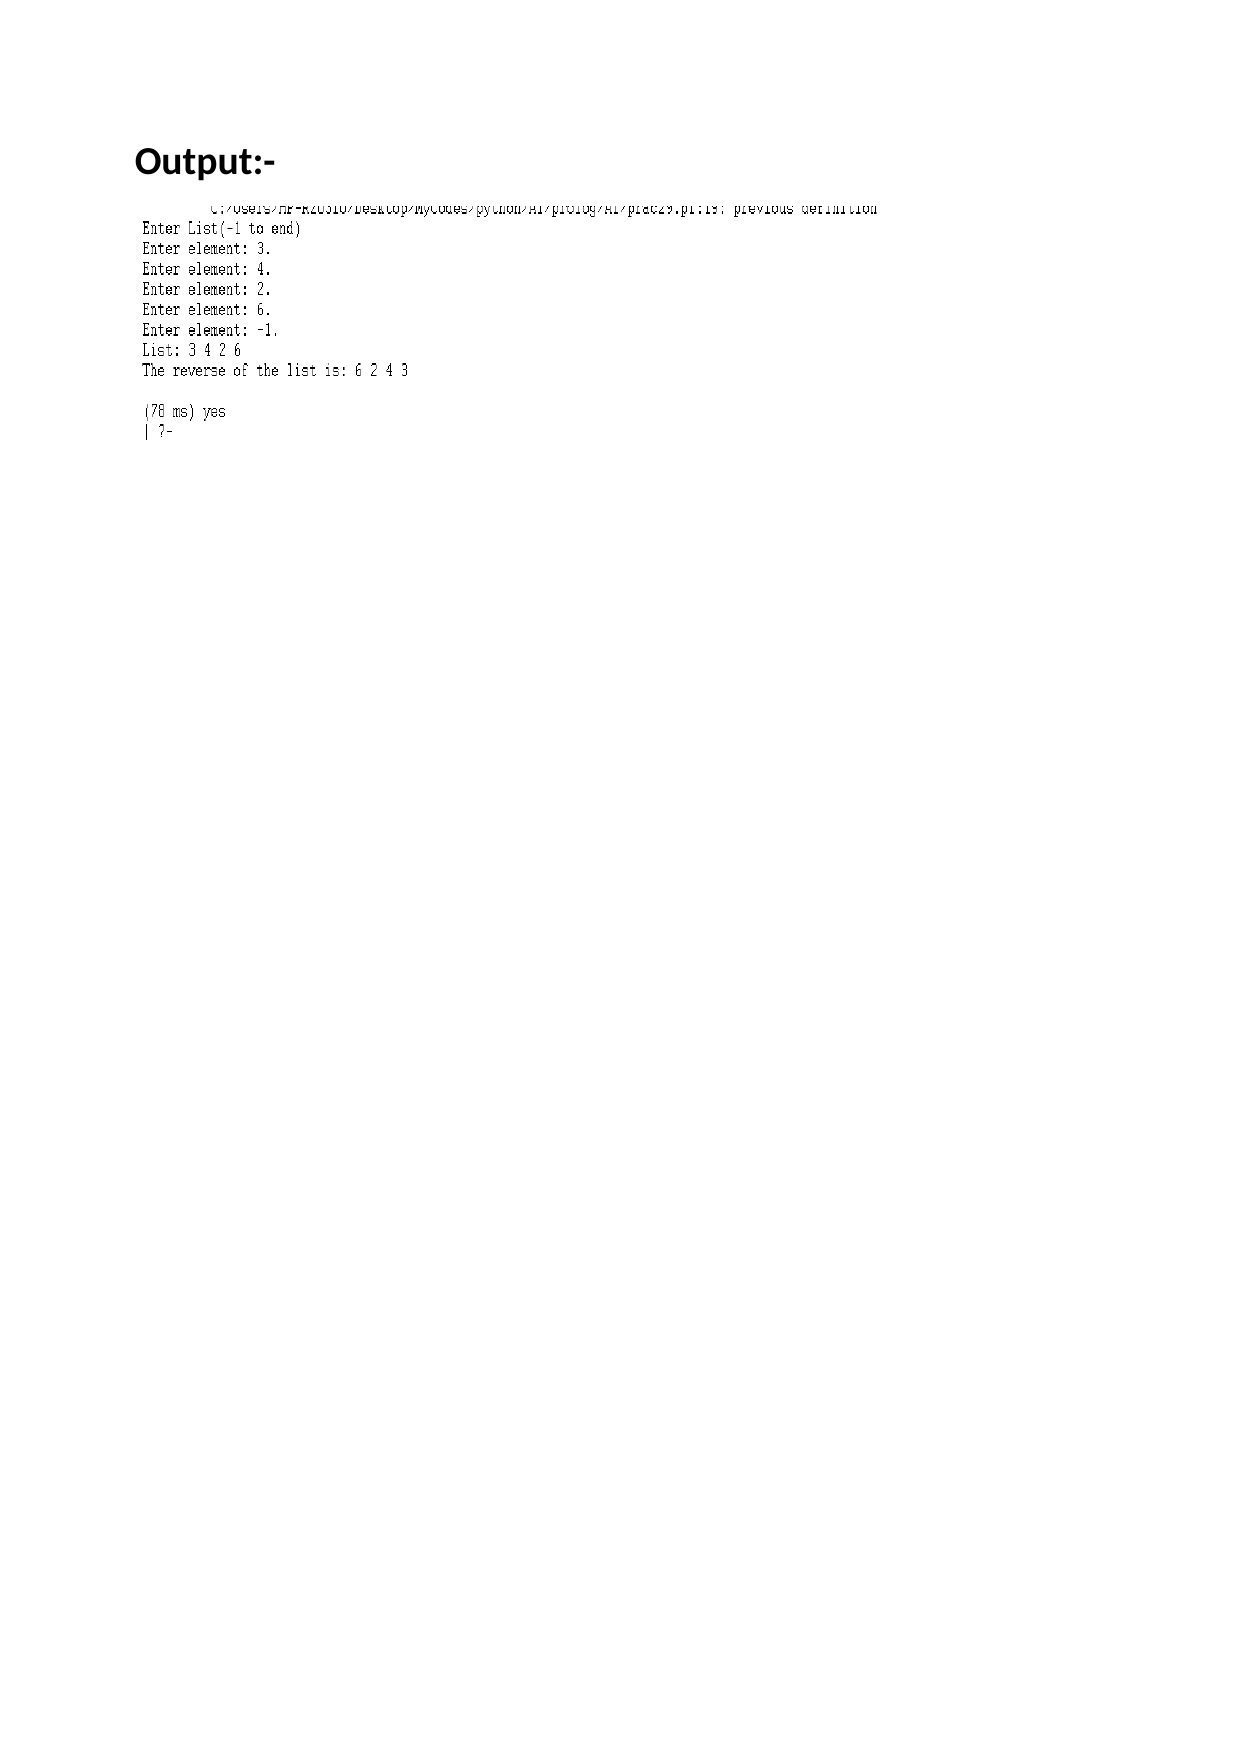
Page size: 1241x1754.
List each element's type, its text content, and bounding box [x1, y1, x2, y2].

text Output:- [134, 136, 1088, 184]
picture [142, 213, 1053, 440]
